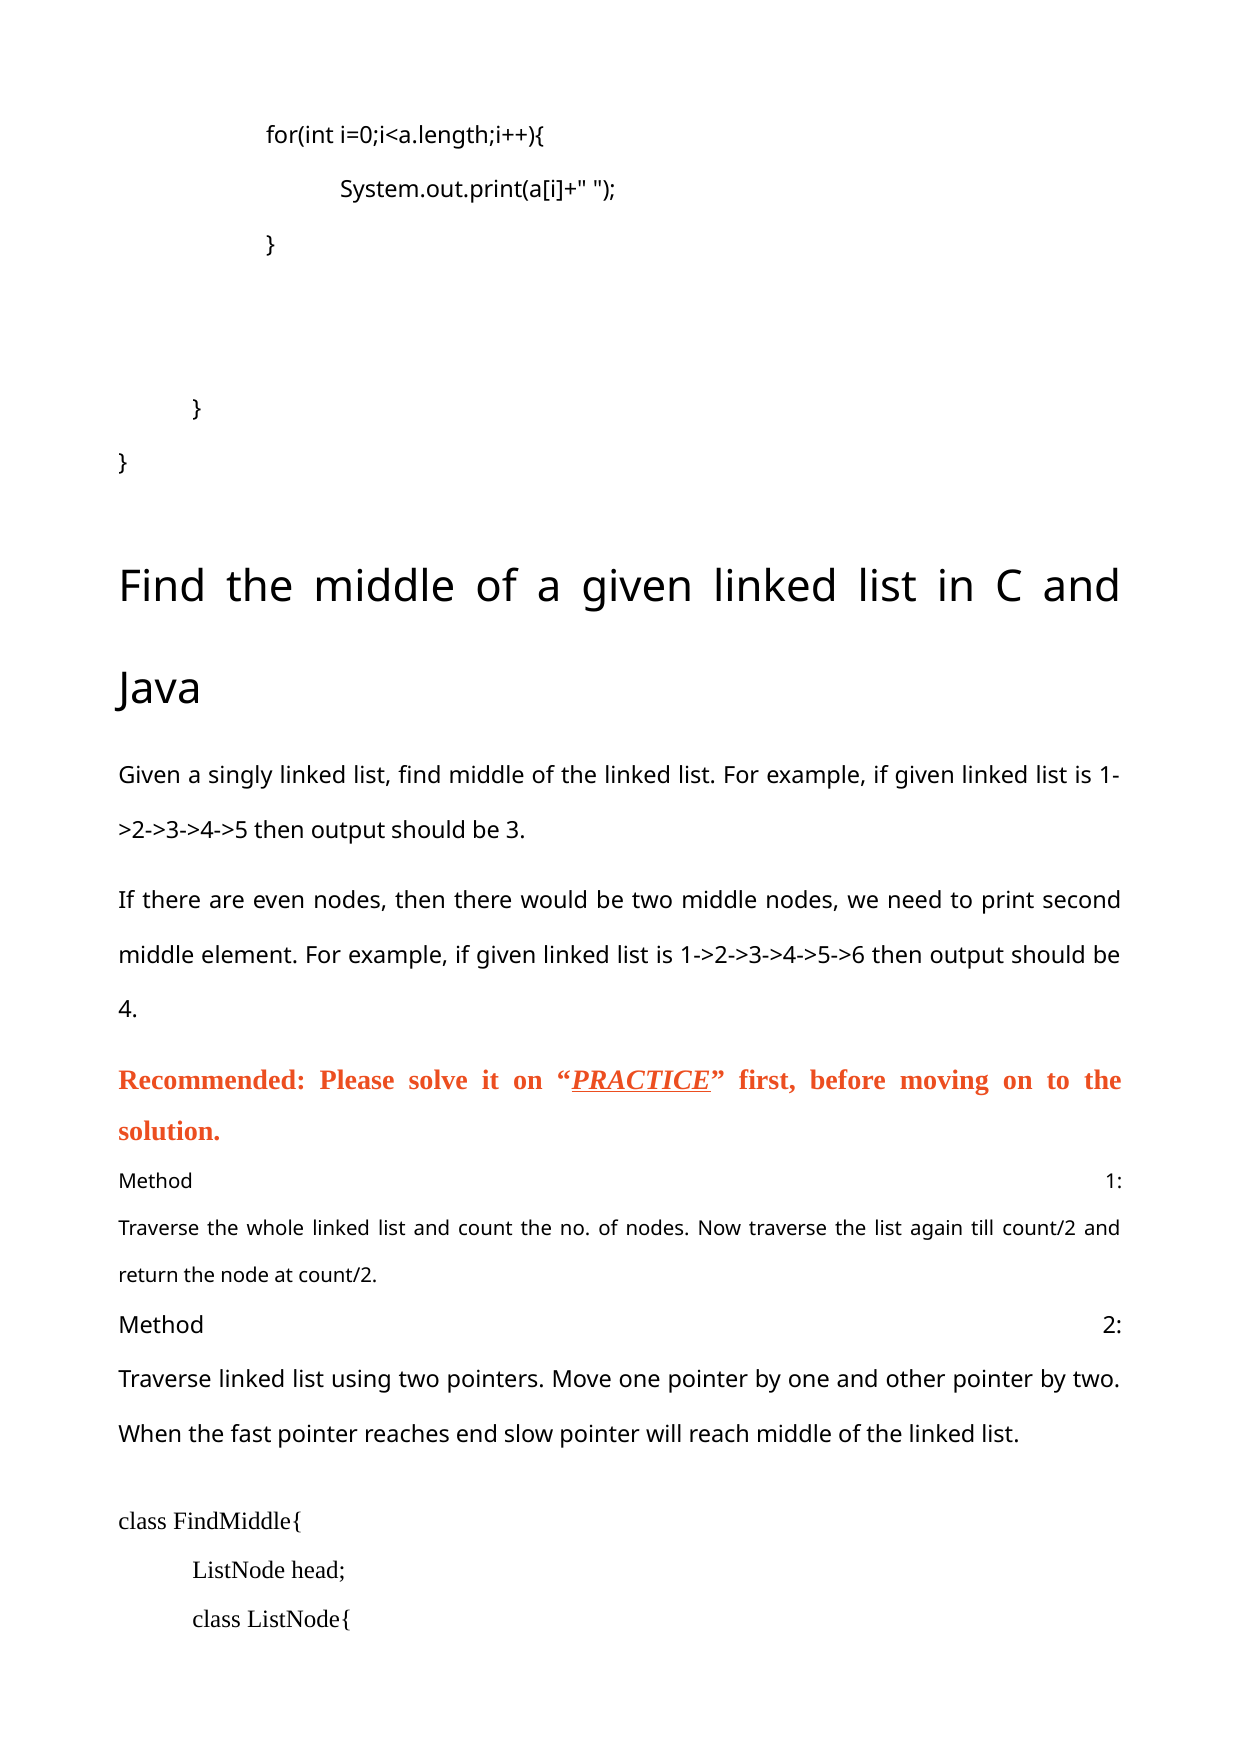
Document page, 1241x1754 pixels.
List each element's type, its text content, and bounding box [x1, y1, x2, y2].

text Method 2: Traverse linked list using two pointers. Move one pointer by one and other pointer by two. When the fast pointer reaches end slow pointer will reach middle of the linked list. [118, 1308, 1122, 1449]
text class FindMiddle{ [118, 1472, 1122, 1535]
text for(int i=0;i<a.length;i++){ [118, 118, 1122, 150]
text ListNode head; [118, 1555, 1122, 1584]
text If there are even nodes, then there would be two middle nodes, we need to print second middle element. For example, if given linked list is 1->2->3->4->5->6 then output should be 4. [118, 883, 1122, 1024]
text } [118, 227, 1122, 259]
text class ListNode{ [118, 1604, 1122, 1633]
text } [118, 446, 1122, 478]
subtitle Recommended: Please solve it on “PRACTICE” first, before moving on to the solution. [118, 1063, 1122, 1147]
text } [118, 391, 1122, 423]
text System.out.print(a[i]+" "); [118, 173, 1122, 205]
text Method 1: Traverse the whole linked list and count the no. of nodes. Now traverse the list again till count/2 and return the node at count/2. [118, 1166, 1122, 1288]
text Given a singly linked list, find middle of the linked list. For example, if given linked list is 1->2->3->4->5 then output should be 3. [118, 758, 1122, 845]
subtitle Find the middle of a given linked list in C and Java [118, 555, 1122, 716]
